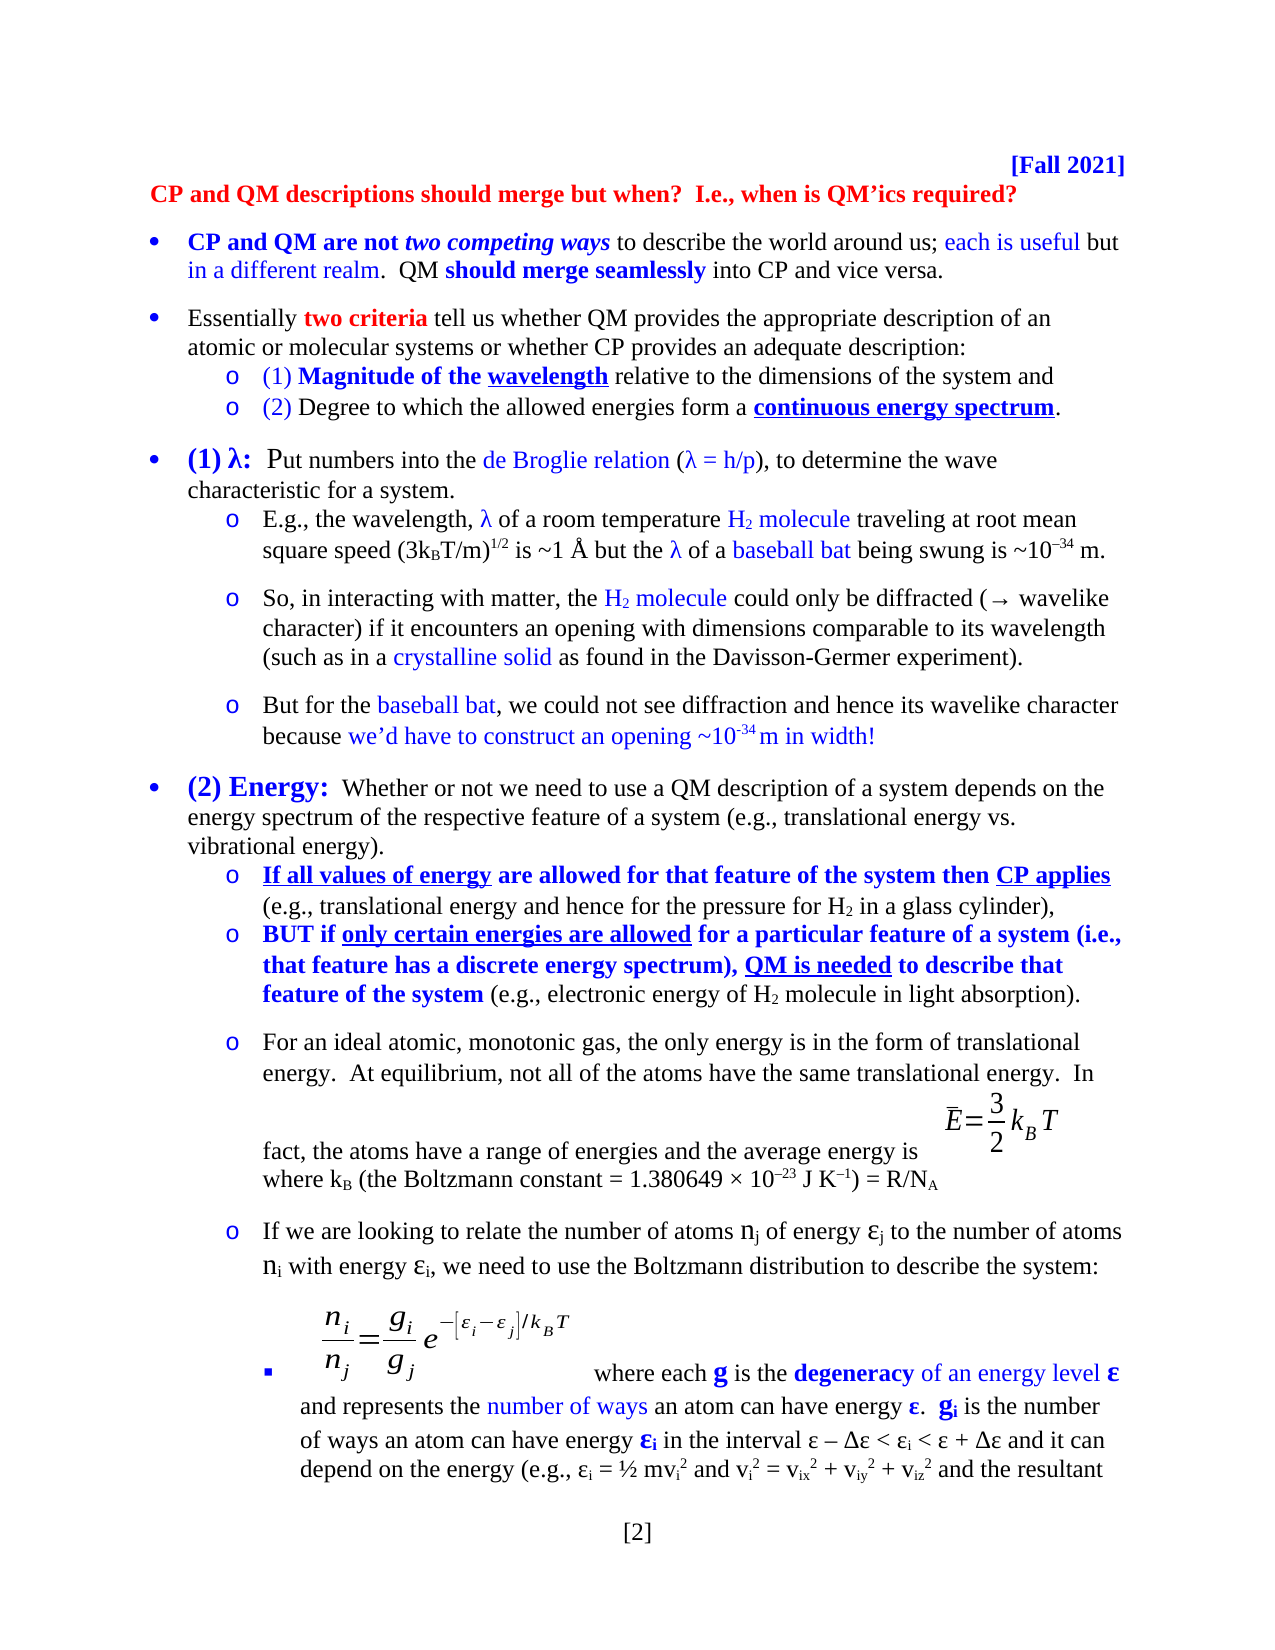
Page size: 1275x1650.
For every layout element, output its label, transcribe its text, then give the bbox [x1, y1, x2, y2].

list (2) Energy: Whether or not we need to use a QM description of a system depends on the energy spectrum of the respective feature of a system (e.g., translational energy vs. vibrational energy). [150, 769, 1125, 860]
list For an ideal atomic, monotonic gas, the only energy is in the form of translational energy. At equilibrium, not all of the atoms have the same translational energy. In fact, the atoms have a range of energies and the average energy is where kB (the Boltzmann constant = 1.380649 × 10–23 J K–1) = R/NA [225, 1027, 1125, 1193]
list E.g., the wavelength, λ of a room temperature H2 molecule traveling at root mean square speed (3kBT/m)1/2 is ~1 Å but the λ of a baseball bat being swung is ~10–34 m. [225, 504, 1125, 563]
list (1) λ: Put numbers into the de Broglie relation (λ = h/p), to determine the wave characteristic for a system. [150, 442, 1125, 504]
list CP and QM are not two competing ways to describe the world around us; each is useful but in a different realm. QM should merge seamlessly into CP and vice versa. [150, 227, 1125, 284]
text [Fall 2021] [150, 150, 1125, 179]
list If we are looking to relate the number of atoms nj of energy εj to the number of atoms ni with energy εi, we need to use the Boltzmann distribution to describe the system: [225, 1212, 1125, 1281]
list Essentially two criteria tell us whether QM provides the appropriate description of an atomic or molecular systems or whether CP provides an adequate description: [150, 303, 1125, 361]
text CP and QM descriptions should merge but when? I.e., when is QM’ics required? [150, 179, 1125, 207]
list where each g is the degeneracy of an energy level ε and represents the number of ways an atom can have energy ε. gi is the number of ways an atom can have energy εi in the interval ε – Δε < εi < ε + Δε and it can depend on the energy (e.g., εi = ½ mvi2 and vi2 = vix2 + viy2 + viz2 and the resultant velocity value will depend on the temperature so there are a number of ways of arriving at the same εi value). [262, 1300, 1125, 1483]
list (2) Degree to which the allowed energies form a continuous energy spectrum. [225, 392, 1125, 422]
list (1) Magnitude of the wavelength relative to the dimensions of the system and [225, 361, 1125, 392]
list If all values of energy are allowed for that feature of the system then CP applies (e.g., translational energy and hence for the pressure for H2 in a glass cylinder), [225, 860, 1125, 919]
list So, in interacting with matter, the H2 molecule could only be diffracted (→ wavelike character) if it encounters an opening with dimensions comparable to its wavelength (such as in a crystalline solid as found in the Davisson-Germer experiment). [225, 583, 1125, 671]
list BUT if only certain energies are allowed for a particular feature of a system (i.e., that feature has a discrete energy spectrum), QM is needed to describe that feature of the system (e.g., electronic energy of H2 molecule in light absorption). [225, 919, 1125, 1008]
list But for the baseball bat, we could not see diffraction and hence its wavelike character because we’d have to construct an opening ~10-34 m in width! [225, 690, 1125, 750]
